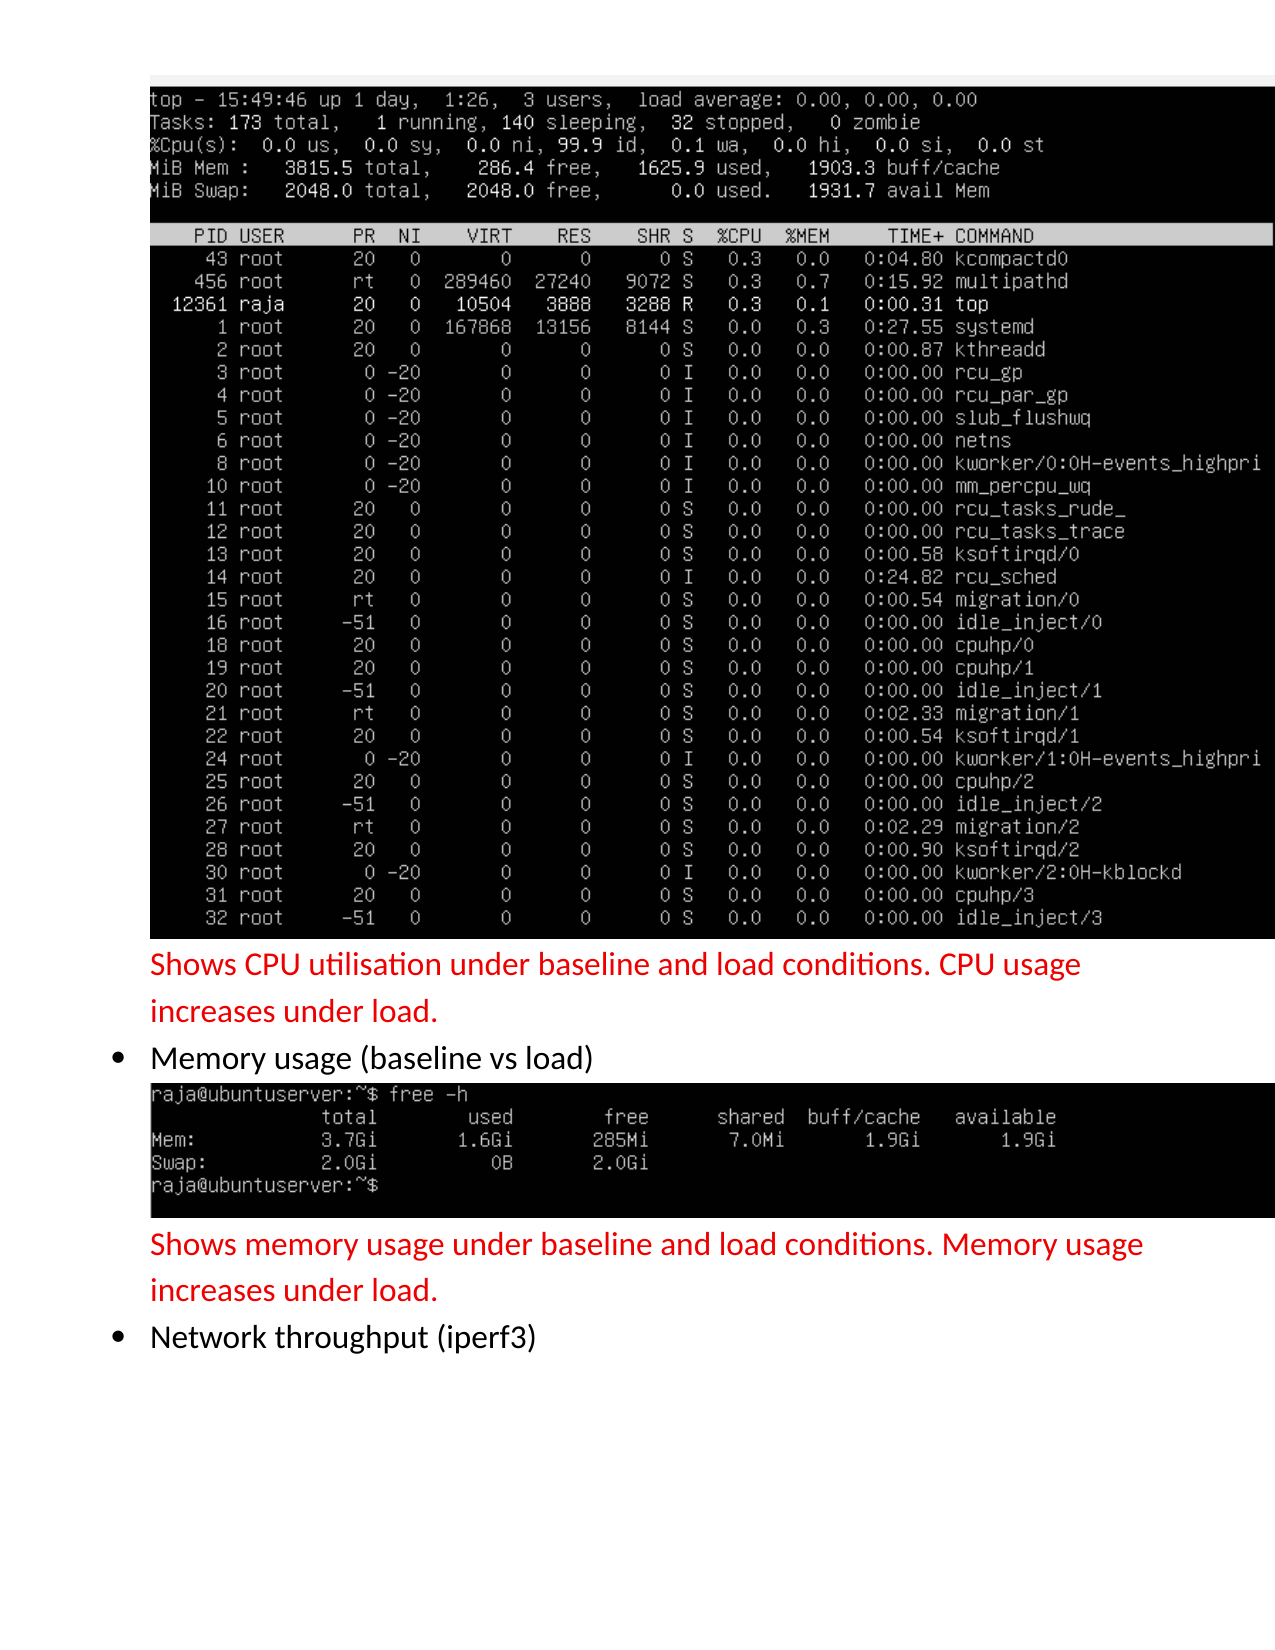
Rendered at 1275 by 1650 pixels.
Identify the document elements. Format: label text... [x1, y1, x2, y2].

list Network throughput (iperf3) [112, 1316, 1200, 1357]
list Shows memory usage under baseline and load conditions. Memory usage increases under load. [150, 1222, 1200, 1310]
list Memory usage (baseline vs load) [112, 1037, 1200, 1078]
list Shows CPU utilisation under baseline and load conditions. CPU usage increases under load. [150, 943, 1200, 1031]
